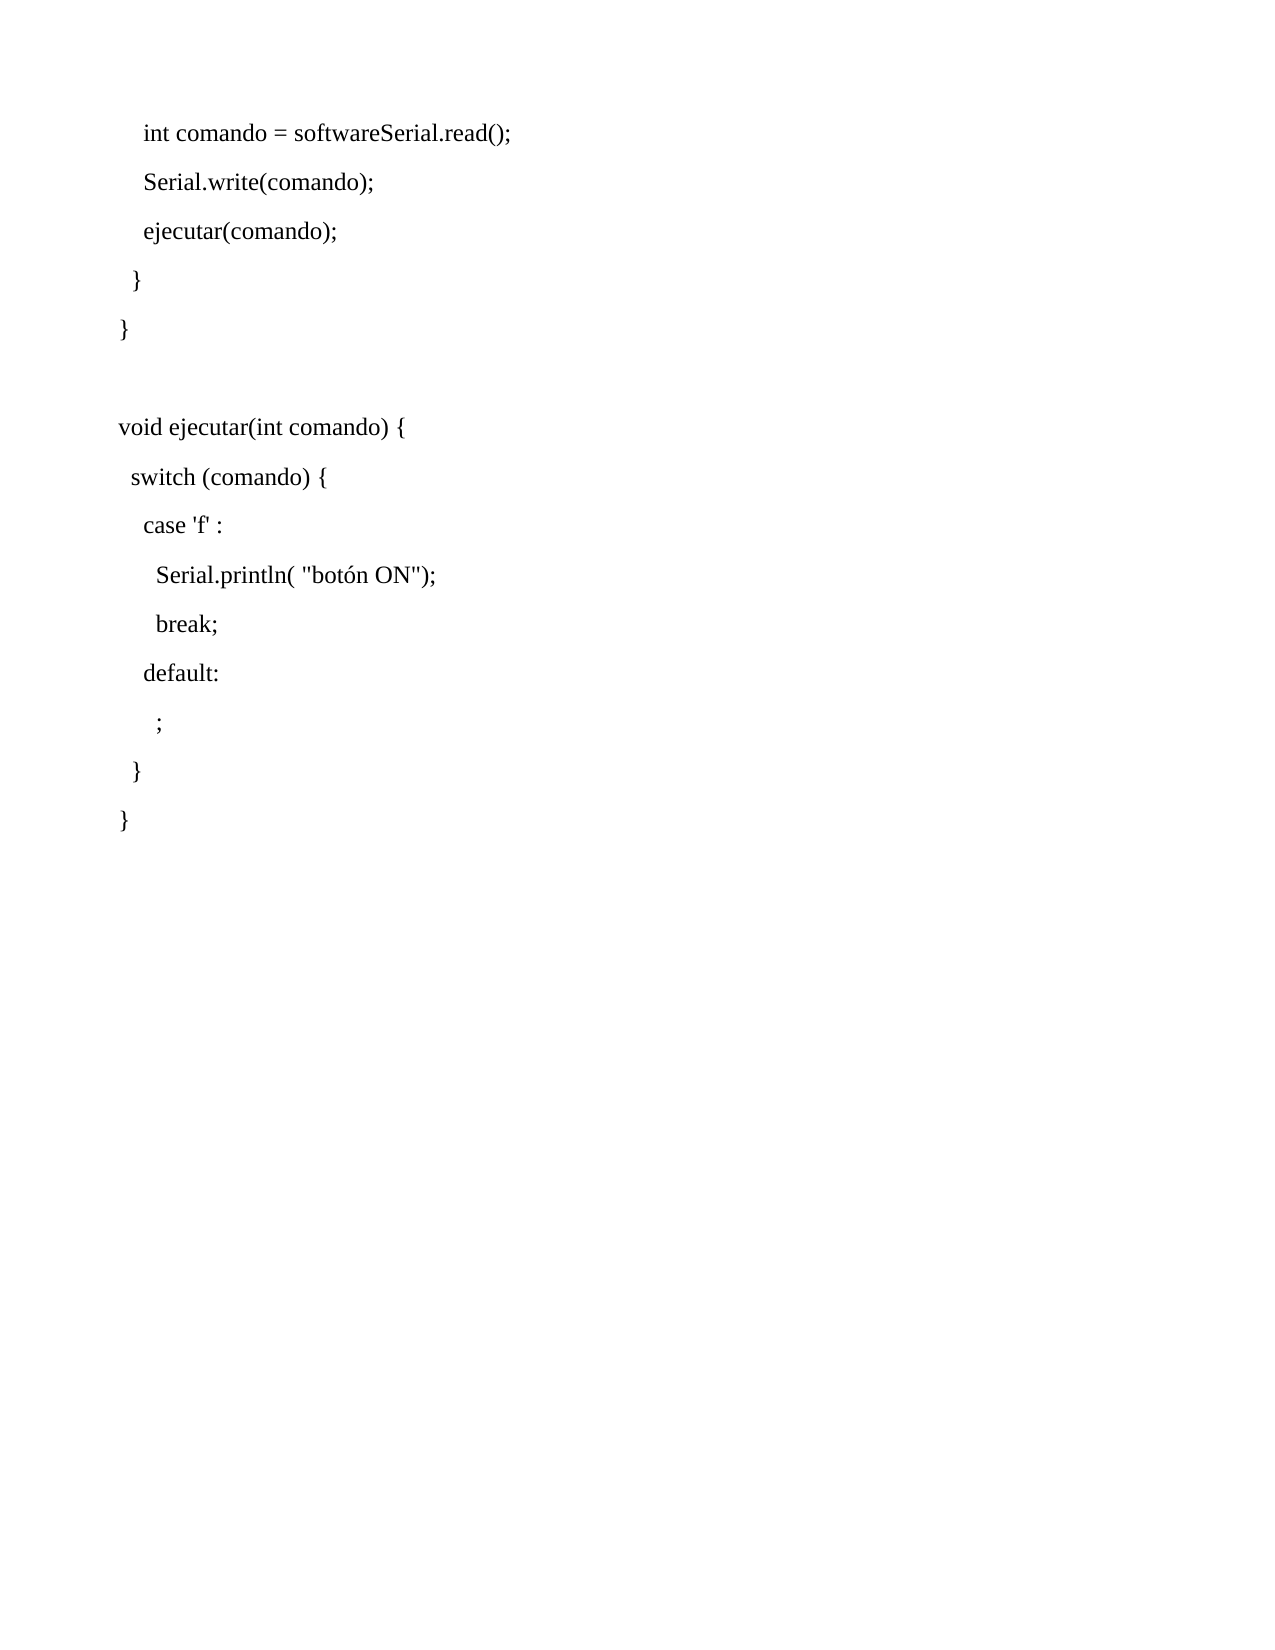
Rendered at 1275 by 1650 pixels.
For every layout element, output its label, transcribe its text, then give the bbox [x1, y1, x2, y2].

text ejecutar(comando); [118, 216, 1157, 245]
text Serial.write(comando); [118, 167, 1157, 196]
text int comando = softwareSerial.read(); [118, 118, 1157, 147]
text } [118, 756, 1157, 785]
text } [118, 805, 1157, 834]
text ; [118, 707, 1157, 736]
text void ejecutar(int comando) { [118, 412, 1157, 441]
text case 'f' : [118, 511, 1157, 539]
text default: [118, 658, 1157, 687]
text switch (comando) { [118, 462, 1157, 490]
text } [118, 314, 1157, 343]
text break; [118, 609, 1157, 637]
text } [118, 265, 1157, 294]
text Serial.println( "botón ON"); [118, 560, 1157, 588]
